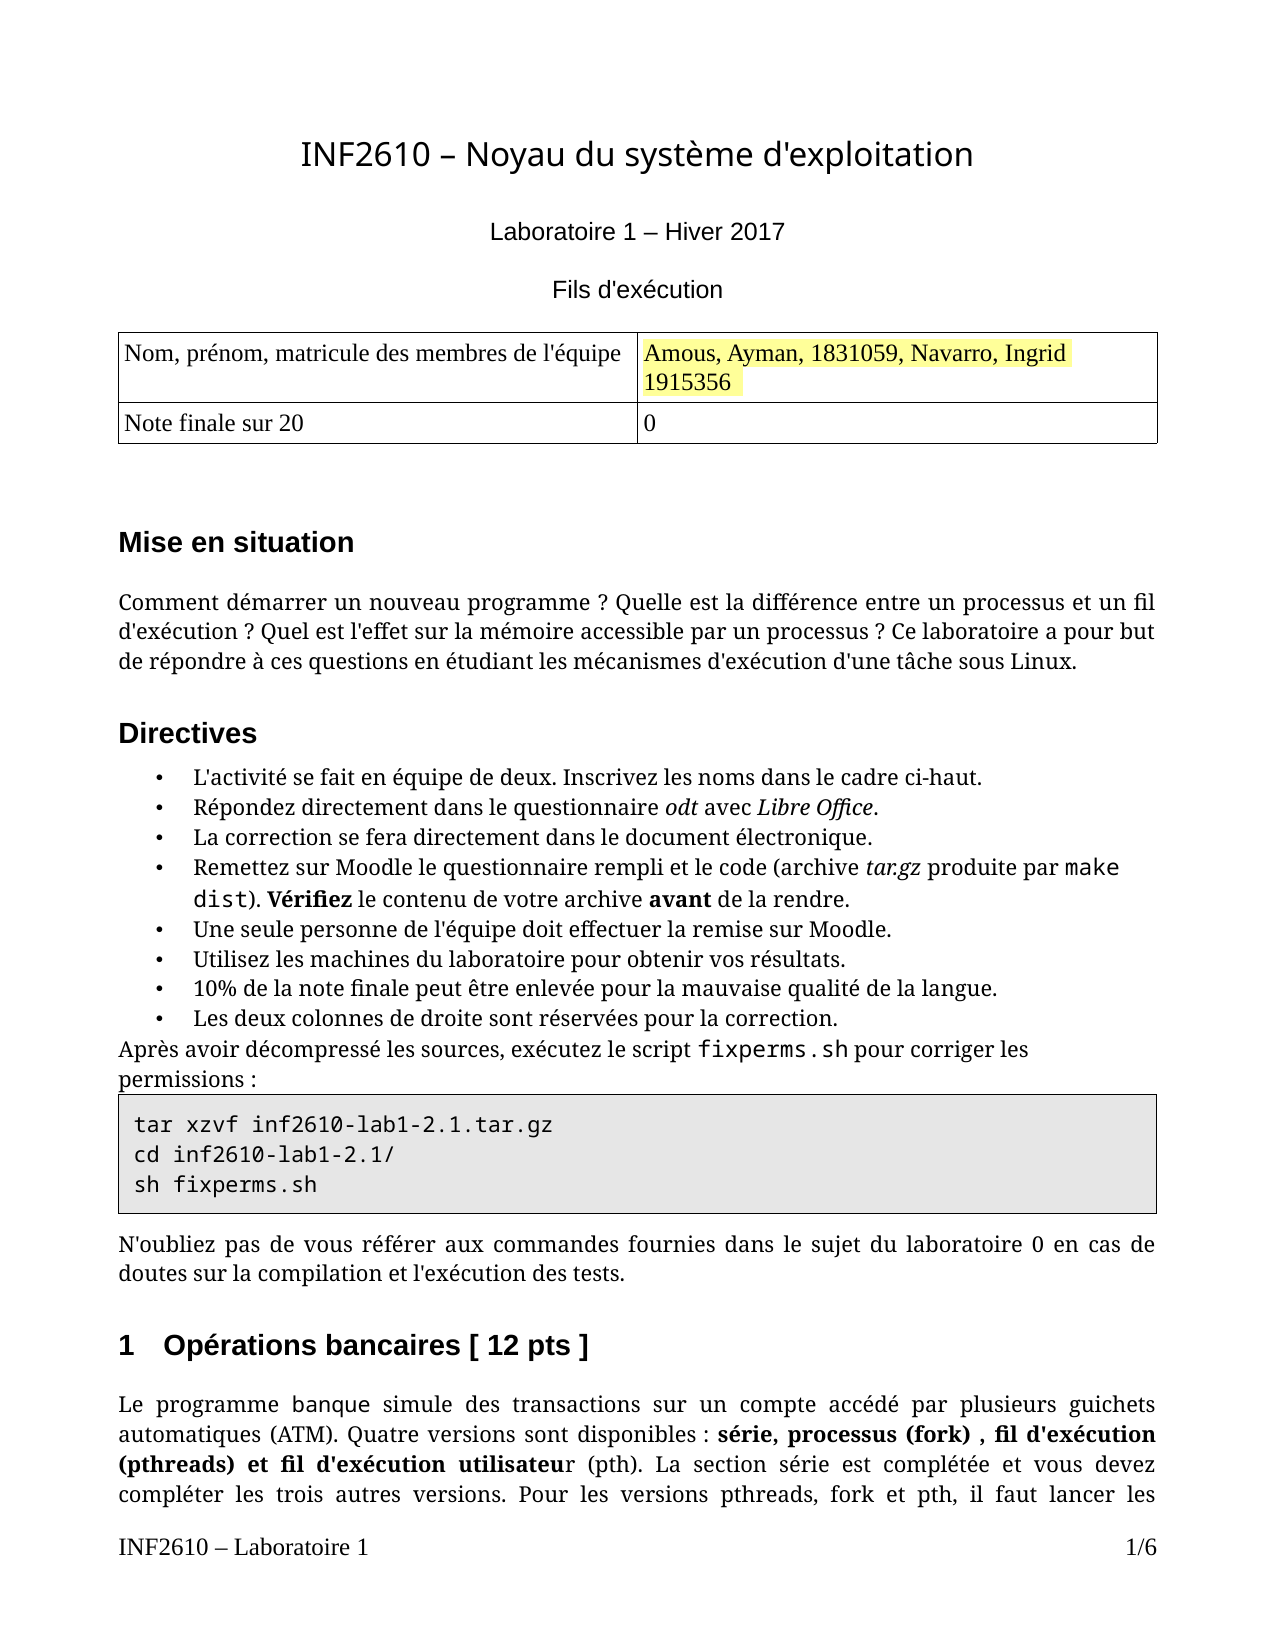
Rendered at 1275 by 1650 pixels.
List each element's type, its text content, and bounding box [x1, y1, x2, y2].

list 10% de la note finale peut être enlevée pour la mauvaise qualité de la langue. [156, 973, 1157, 1003]
table_header Nom, prénom, matricule des membres de l'équipe [119, 333, 637, 402]
text INF2610 – Noyau du système d'exploitation [118, 131, 1157, 176]
text N'oubliez pas de vous référer aux commandes fournies dans le sujet du laboratoire 0 en cas de doutes sur la compilation et l'exécution des tests. [118, 1229, 1157, 1288]
subtitle Opérations bancaires [ 12 pts ] [118, 1328, 1157, 1362]
text sh fixperms.sh [119, 1154, 1156, 1213]
table_header Amous, Ayman, 1831059, Navarro, Ingrid 1915356 [638, 333, 1157, 402]
subtitle Mise en situation [118, 526, 1157, 559]
list Répondez directement dans le questionnaire odt avec Libre Office. [156, 792, 1157, 822]
list Une seule personne de l'équipe doit effectuer la remise sur Moodle. [156, 914, 1157, 944]
subtitle Directives [118, 716, 1157, 749]
list Remettez sur Moodle le questionnaire rempli et le code (archive tar.gz produite par make dist). Vérifiez le contenu de votre archive avant de la rendre. [156, 851, 1157, 914]
list Les deux colonnes de droite sont réservées pour la correction. [156, 1003, 1157, 1033]
text Fils d'exécution [118, 275, 1157, 303]
text Le programme banque simule des transactions sur un compte accédé par plusieurs guichets automatiques (ATM). Quatre versions sont disponibles : série, processus (fork) , fil d'exécution (pthreads) et fil d'exécution utilisateur (pth). La section série est complétée et vous devez compléter les trois autres versions. Pour les versions pthreads, fork et pth, il faut lancer les [118, 1389, 1157, 1508]
list La correction se fera directement dans le document électronique. [156, 822, 1157, 851]
list L'activité se fait en équipe de deux. Inscrivez les noms dans le cadre ci-haut. [156, 762, 1157, 792]
table_cell Note finale sur 20 [119, 403, 637, 442]
text Après avoir décompressé les sources, exécutez le script fixperms.sh pour corriger les permissions : [118, 1033, 1157, 1094]
text Comment démarrer un nouveau programme ? Quelle est la différence entre un processus et un fil d'exécution ? Quel est l'effet sur la mémoire accessible par un processus ? Ce laboratoire a pour but de répondre à ces questions en étudiant les mécanismes d'exécution d'une tâche sous Linux. [118, 587, 1157, 676]
table_cell 0 [638, 403, 1157, 442]
text tar xzvf inf2610-lab1-2.1.tar.gz [119, 1095, 1156, 1124]
text Laboratoire 1 – Hiver 2017 [118, 217, 1157, 246]
text cd inf2610-lab1-2.1/ [119, 1124, 1156, 1154]
list Utilisez les machines du laboratoire pour obtenir vos résultats. [156, 944, 1157, 973]
